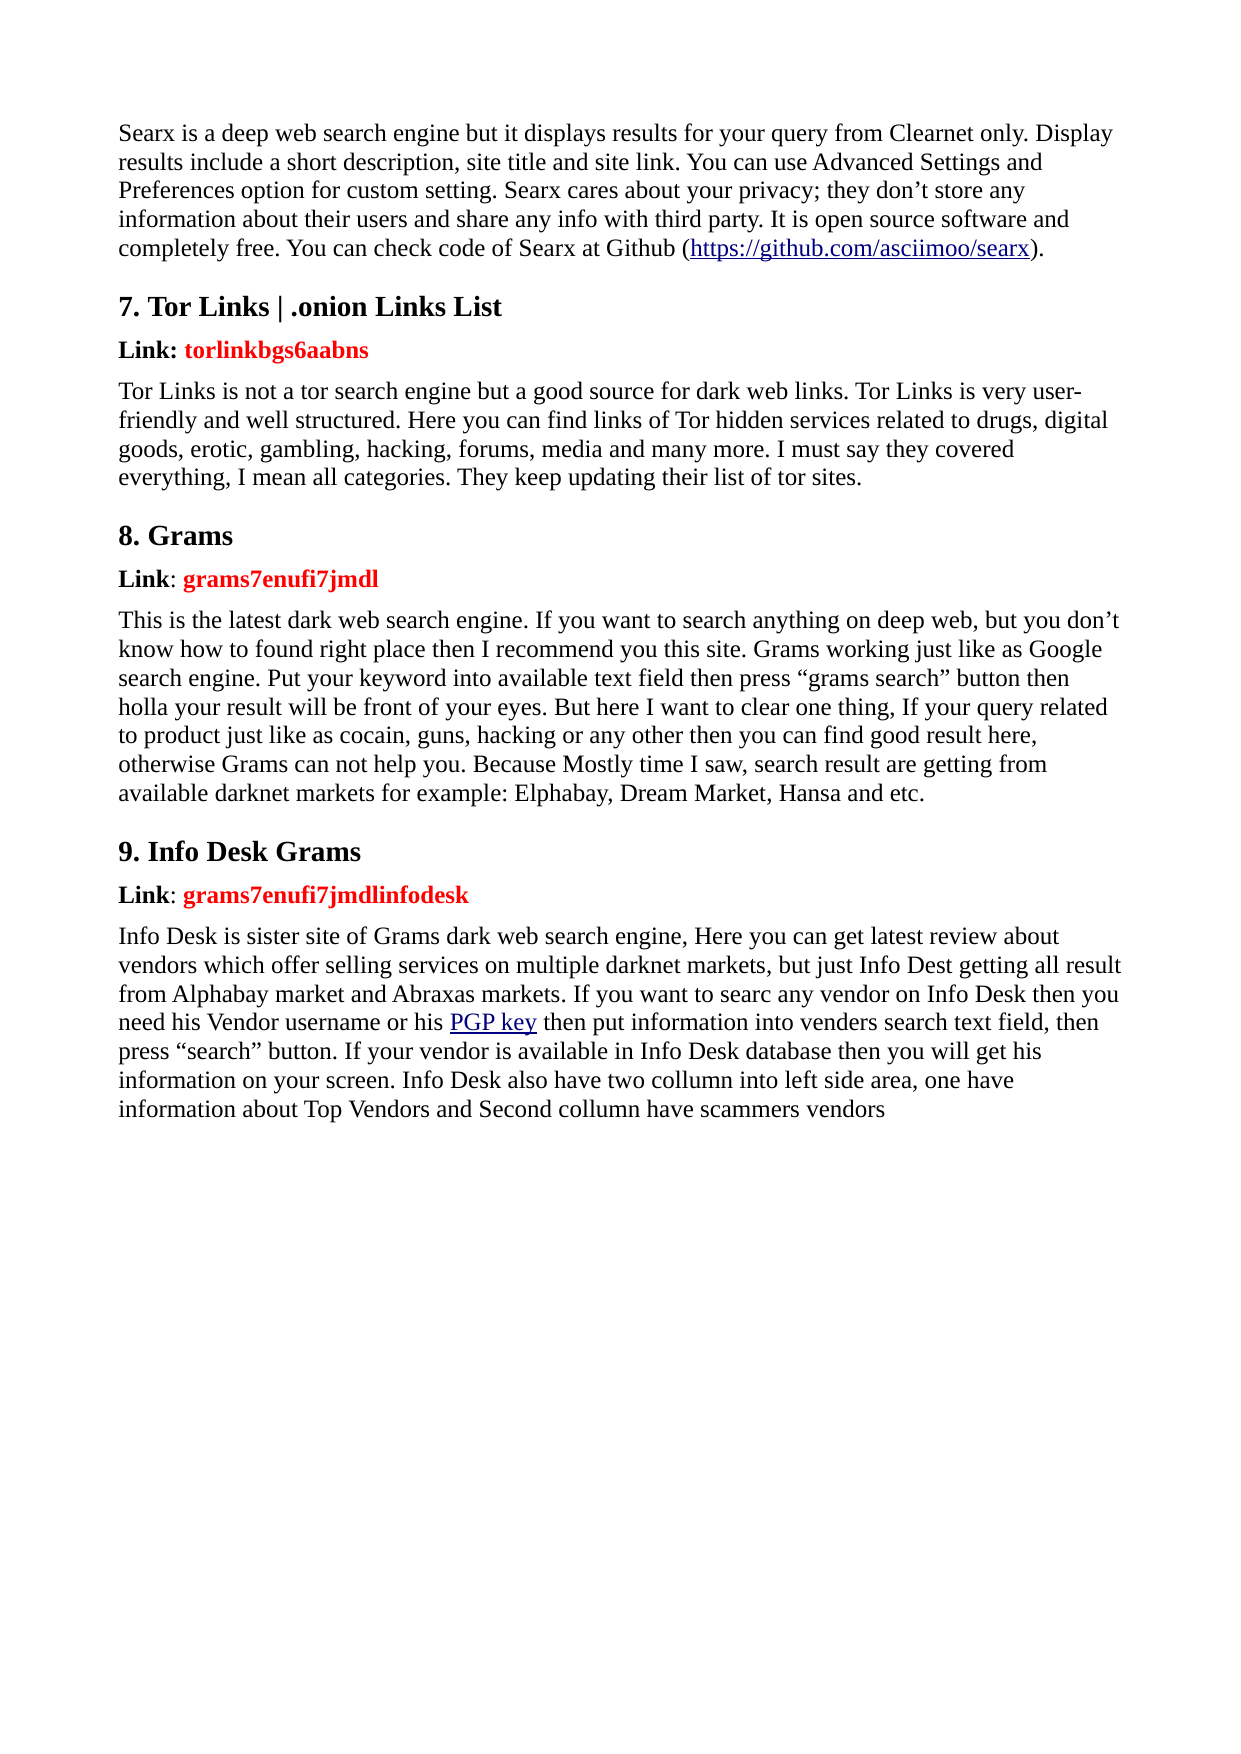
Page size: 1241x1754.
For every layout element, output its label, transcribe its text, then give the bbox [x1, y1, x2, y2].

text Tor Links is not a tor search engine but a good source for dark web links. Tor Links is very user-friendly and well structured. Here you can find links of Tor hidden services related to drugs, digital goods, erotic, gambling, hacking, forums, media and many more. I must say they covered everything, I mean all categories. They keep updating their list of tor sites. [118, 376, 1122, 491]
subtitle 9. Info Desk Grams [118, 834, 1122, 867]
text Info Desk is sister site of Grams dark web search engine, Here you can get latest review about vendors which offer selling services on multiple darknet markets, but just Info Dest getting all result from Alphabay market and Abraxas markets. If you want to searc any vendor on Info Desk then you need his Vendor username or his PGP key then put information into venders search text field, then press “search” button. If your vendor is available in Info Desk database then you will get his information on your screen. Info Desk also have two collumn into left side area, one have information about Top Vendors and Second collumn have scammers vendors [118, 921, 1122, 1122]
subtitle 8. Grams [118, 518, 1122, 552]
text Link: grams7enufi7jmdlinfodesk [118, 880, 1122, 909]
text Link: grams7enufi7jmdl [118, 564, 1122, 593]
text This is the latest dark web search engine. If you want to search anything on deep web, but you don’t know how to found right place then I recommend you this site. Grams working just like as Google search engine. Put your keyword into available text field then press “grams search” button then holla your result will be front of your eyes. But here I want to clear one thing, If your query related to product just like as cocain, guns, hacking or any other then you can find good result here, otherwise Grams can not help you. Because Mostly time I saw, search result are getting from available darknet markets for example: Elphabay, Dream Market, Hansa and etc. [118, 606, 1122, 807]
subtitle 7. Tor Links | .onion Links List [118, 289, 1122, 322]
text Searx is a deep web search engine but it displays results for your query from Clearnet only. Display results include a short description, site title and site link. You can use Advanced Settings and Preferences option for custom setting. Searx cares about your privacy; they don’t store any information about their users and share any info with third party. It is open source software and completely free. You can check code of Searx at Github (https://github.com/asciimoo/searx). [118, 118, 1122, 262]
text Link: torlinkbgs6aabns [118, 335, 1122, 364]
